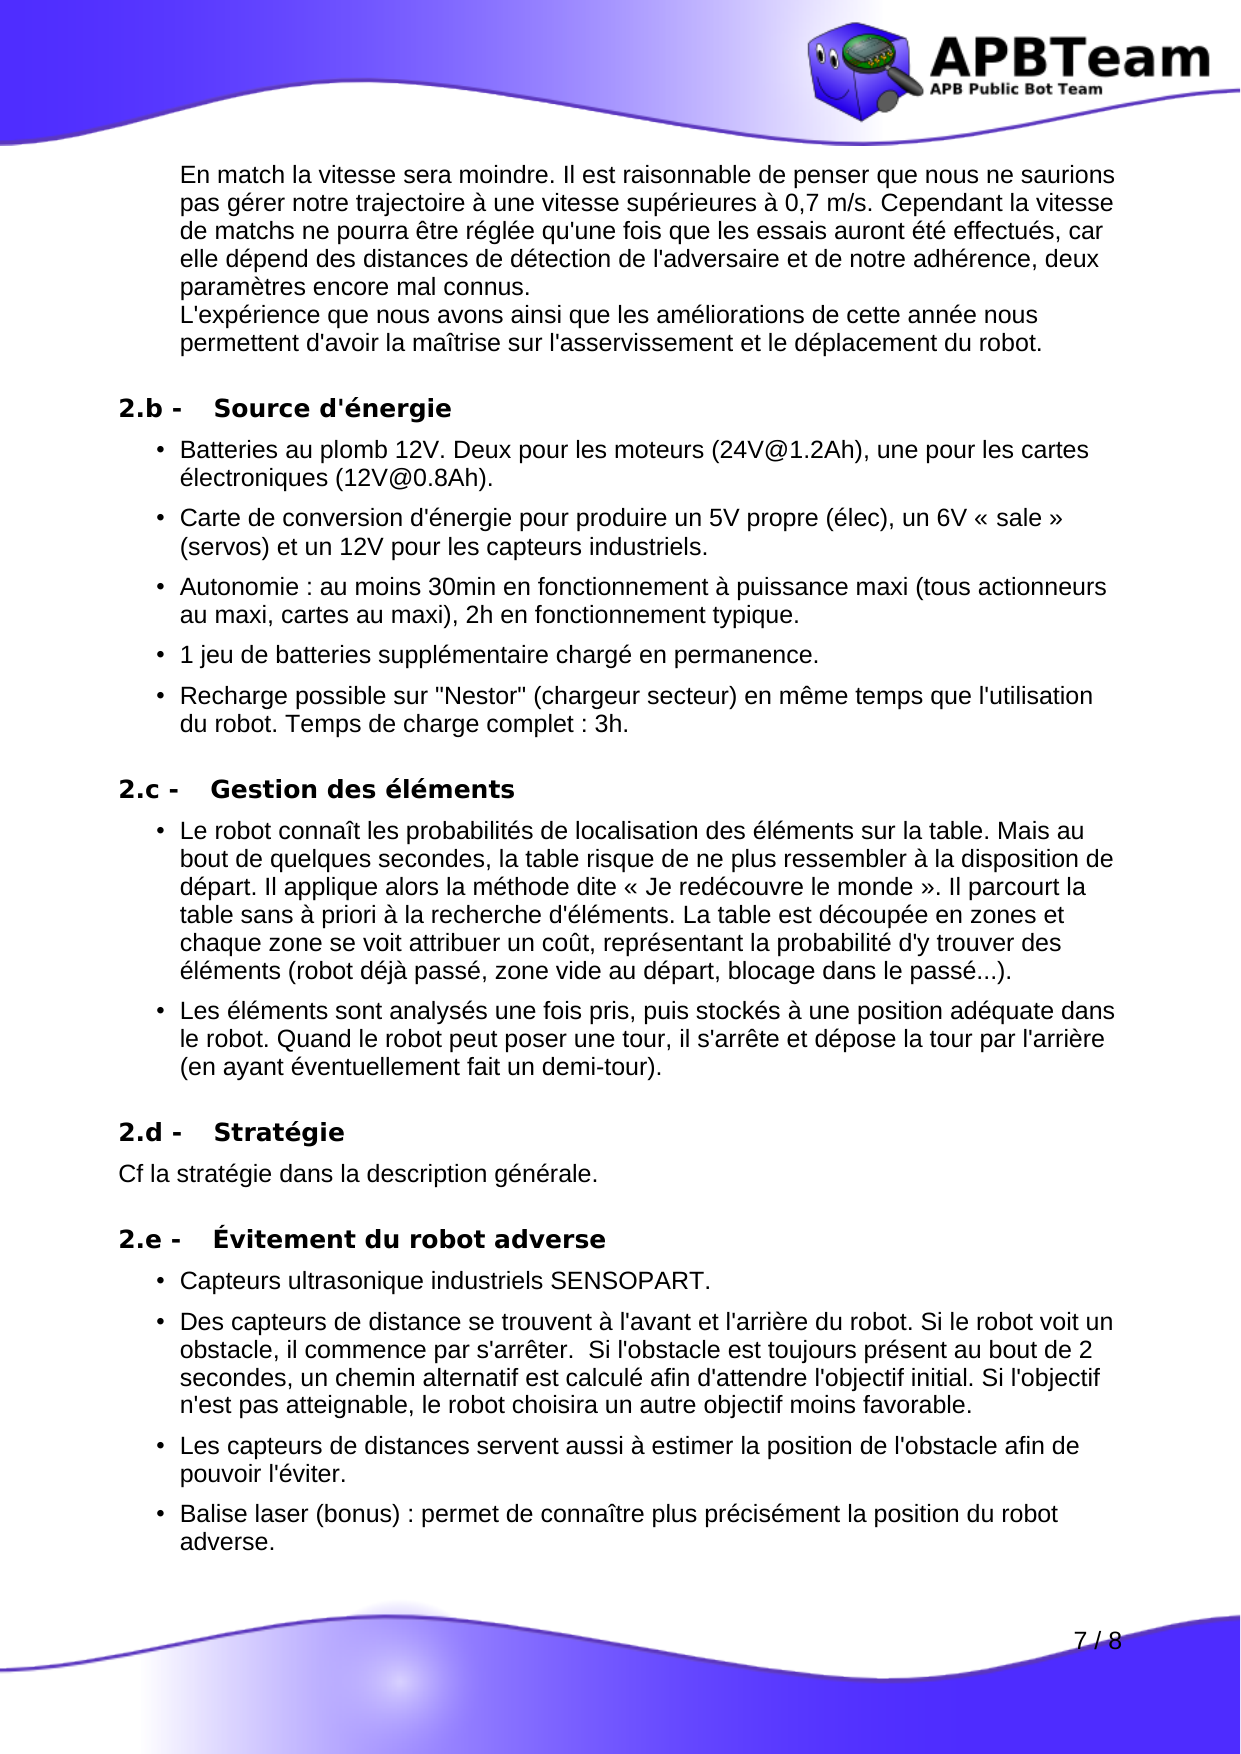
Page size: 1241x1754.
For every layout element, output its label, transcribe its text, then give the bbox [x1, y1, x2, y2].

picture [0, 1599, 1241, 1754]
subtitle Source d'énergie [118, 394, 1122, 423]
list En match la vitesse sera moindre. Il est raisonnable de penser que nous ne saurions pas gérer notre trajectoire à une vitesse supérieures à 0,7 m/s. Cependant la vitesse de matchs ne pourra être réglée qu'une fois que les essais auront été effectués, car elle dépend des distances de détection de l'adversaire et de notre adhérence, deux paramètres encore mal connus. L'expérience que nous avons ainsi que les améliorations de cette année nous permettent d'avoir la maîtrise sur l'asservissement et le déplacement du robot. [156, 161, 1122, 357]
subtitle Gestion des éléments [118, 775, 1122, 804]
text Cf la stratégie dans la description générale. [118, 1160, 1122, 1188]
list Autonomie : au moins 30min en fonctionnement à puissance maxi (tous actionneurs au maxi, cartes au maxi), 2h en fonctionnement typique. [156, 573, 1122, 629]
subtitle Stratégie [118, 1118, 1122, 1147]
list Balise laser (bonus) : permet de connaître plus précisément la position du robot adverse. [156, 1500, 1122, 1556]
subtitle Évitement du robot adverse [118, 1225, 1122, 1254]
list Recharge possible sur "Nestor" (chargeur secteur) en même temps que l'utilisation du robot. Temps de charge complet : 3h. [156, 682, 1122, 738]
list Les capteurs de distances servent aussi à estimer la position de l'obstacle afin de pouvoir l'éviter. [156, 1432, 1122, 1488]
list Capteurs ultrasonique industriels SENSOPART. [156, 1267, 1122, 1295]
list Des capteurs de distance se trouvent à l'avant et l'arrière du robot. Si le robot voit un obstacle, il commence par s'arrêter. Si l'obstacle est toujours présent au bout de 2 secondes, un chemin alternatif est calculé afin d'attendre l'objectif initial. Si l'objectif n'est pas atteignable, le robot choisira un autre objectif moins favorable. [156, 1307, 1122, 1419]
list Les éléments sont analysés une fois pris, puis stockés à une position adéquate dans le robot. Quand le robot peut poser une tour, il s'arrête et dépose la tour par l'arrière (en ayant éventuellement fait un demi-tour). [156, 997, 1122, 1081]
list Batteries au plomb 12V. Deux pour les moteurs (24V@1.2Ah), une pour les cartes électroniques (12V@0.8Ah). [156, 436, 1122, 492]
list Carte de conversion d'énergie pour produire un 5V propre (élec), un 6V « sale » (servos) et un 12V pour les capteurs industriels. [156, 504, 1122, 560]
list 1 jeu de batteries supplémentaire chargé en permanence. [156, 641, 1122, 669]
list Le robot connaît les probabilités de localisation des éléments sur la table. Mais au bout de quelques secondes, la table risque de ne plus ressembler à la disposition de départ. Il applique alors la méthode dite « Je redécouvre le monde ». Il parcourt la table sans à priori à la recherche d'éléments. La table est découpée en zones et chaque zone se voit attribuer un coût, représentant la probabilité d'y trouver des éléments (robot déjà passé, zone vide au départ, blocage dans le passé...). [156, 817, 1122, 984]
picture [0, 0, 1241, 146]
